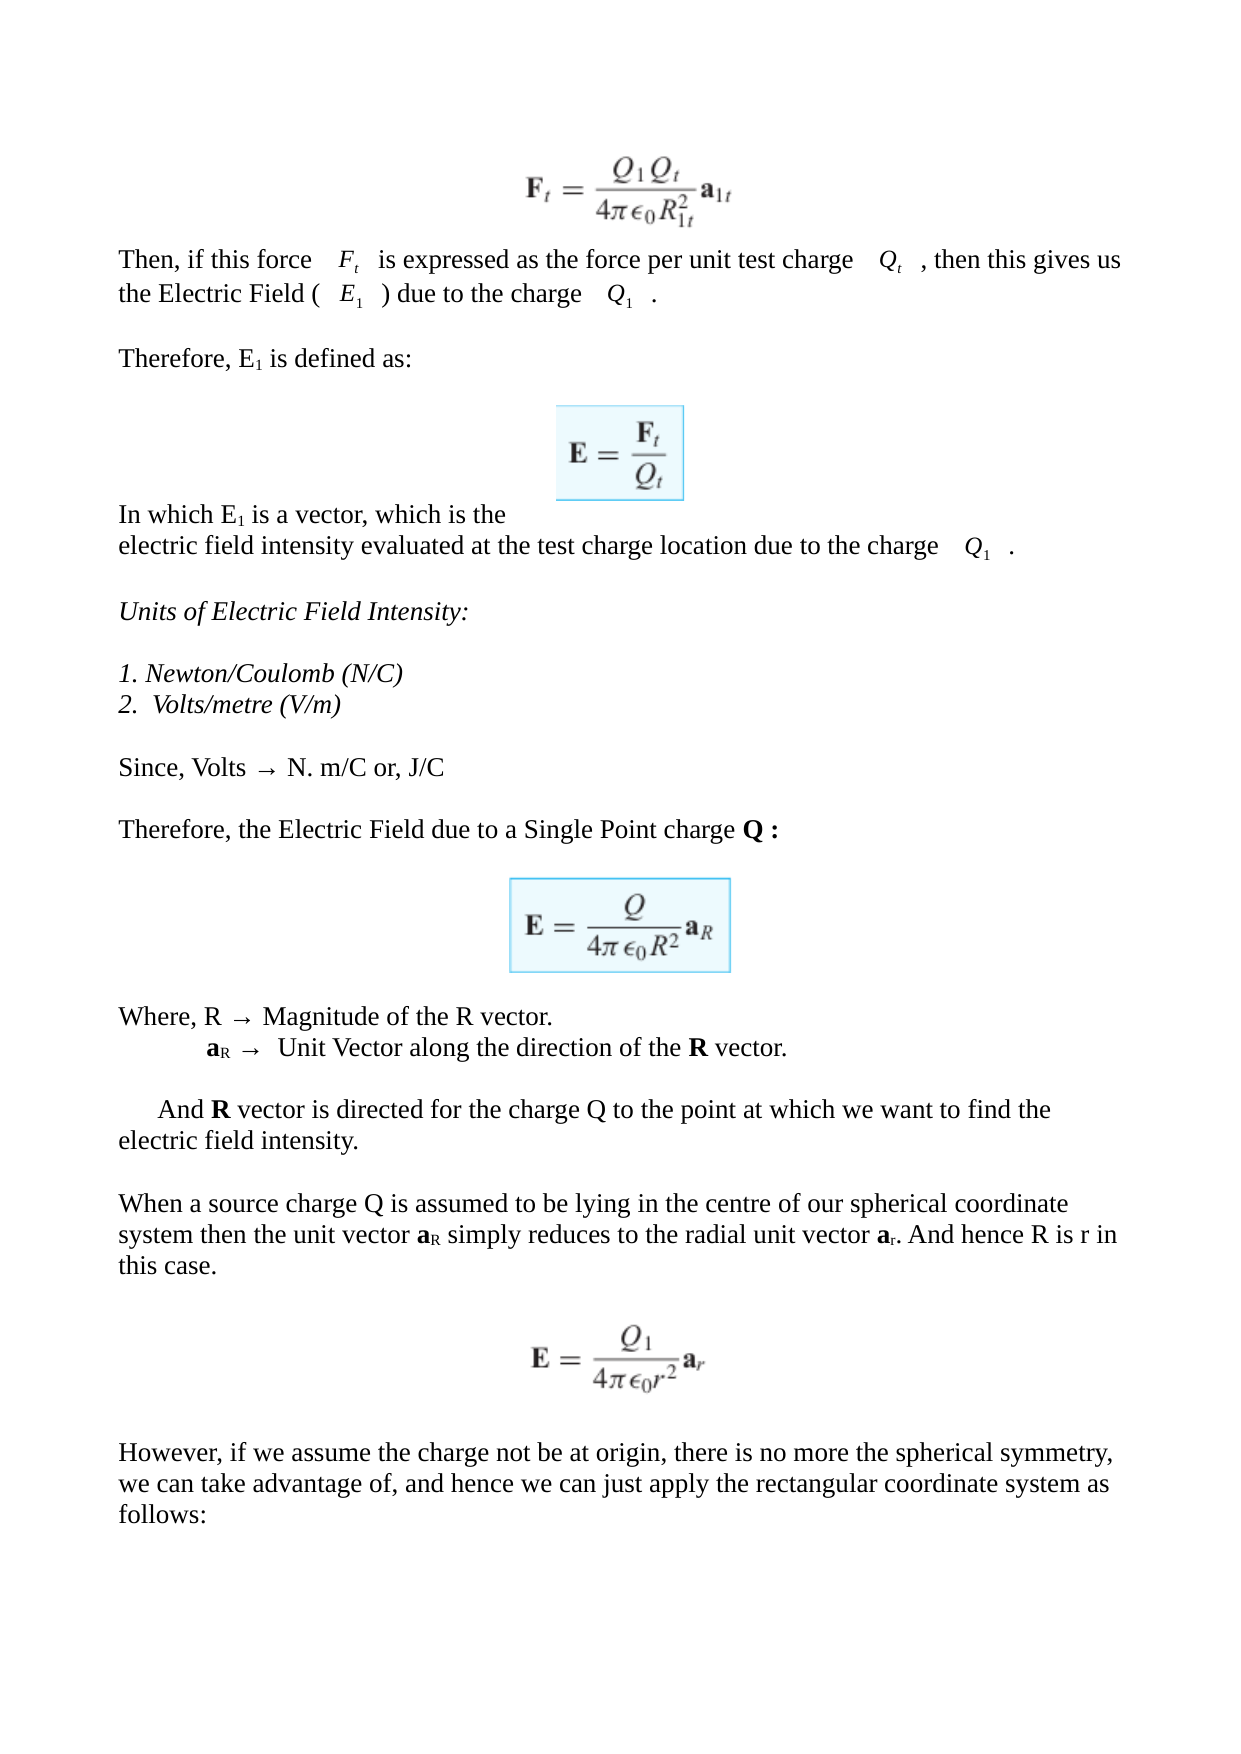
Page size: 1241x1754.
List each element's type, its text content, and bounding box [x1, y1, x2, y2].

text Since, Volts → N. m/C or, J/C [118, 751, 1122, 782]
text Then, if this force is expressed as the force per unit test charge , then this gives us the Electric Field () due to the charge . [118, 243, 1122, 311]
text Therefore, the Electric Field due to a Single Point charge Q : [118, 813, 1122, 844]
picture [509, 875, 732, 973]
text When a source charge Q is assumed to be lying in the centre of our spherical coordinate system then the unit vector aR simply reduces to the radial unit vector ar. And hence R is r in this case. [118, 1187, 1122, 1280]
picture [492, 149, 749, 232]
text Therefore, E1 is defined as: [118, 343, 1122, 374]
text aR → Unit Vector along the direction of the R vector. [118, 1031, 1122, 1062]
text However, if we assume the charge not be at origin, there is no more the spherical symmetry, we can take advantage of, and hence we can just apply the rectangular coordinate system as follows: [118, 1436, 1122, 1529]
text 2. Volts/metre (V/m) [118, 688, 1122, 719]
text Units of Electric Field Intensity: [118, 595, 1122, 626]
text And R vector is directed for the charge Q to the point at which we want to find the electric field intensity. [118, 1093, 1122, 1156]
picture [556, 405, 685, 501]
text 1. Newton/Coulomb (N/C) [118, 657, 1122, 688]
text Where, R → Magnitude of the R vector. [118, 1000, 1122, 1031]
picture [523, 1311, 717, 1404]
text In which E1 is a vector, which is the electric field intensity evaluated at the test charge location due to the charge . [118, 498, 1122, 564]
